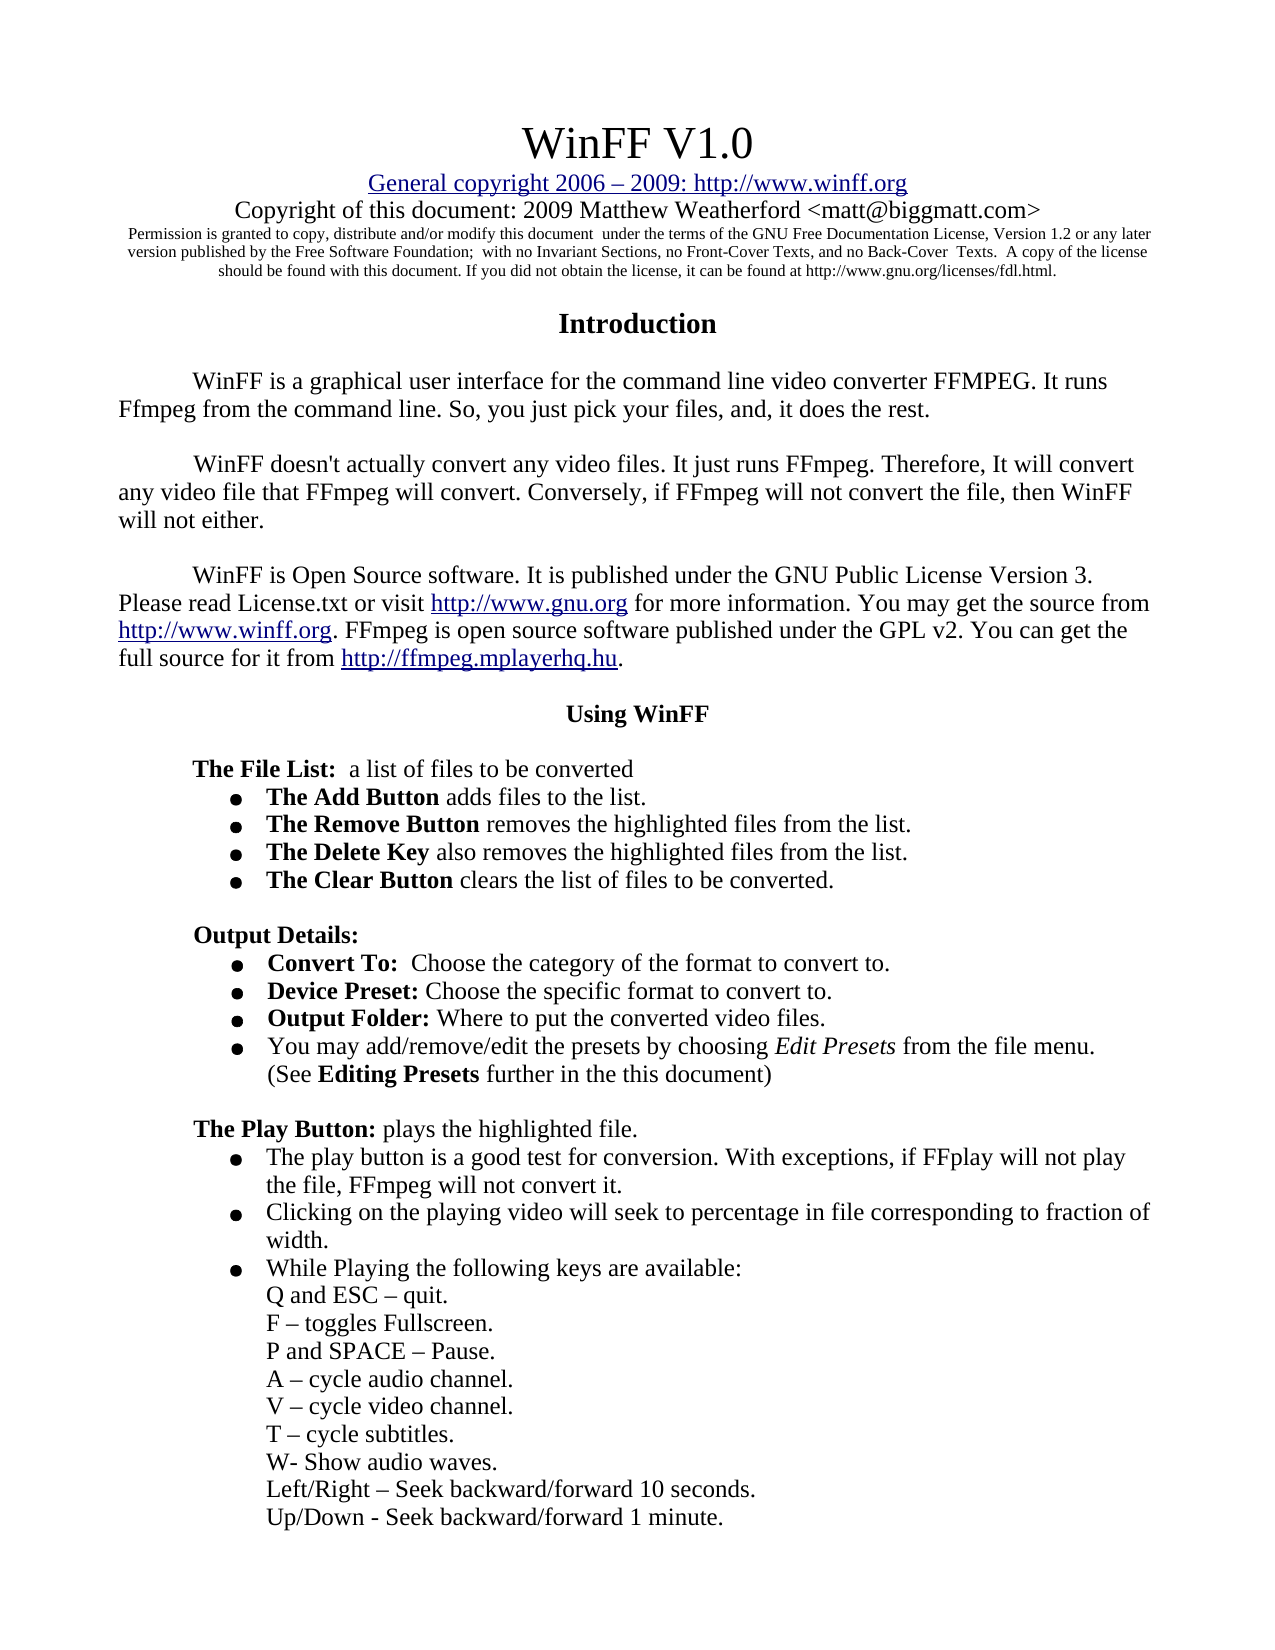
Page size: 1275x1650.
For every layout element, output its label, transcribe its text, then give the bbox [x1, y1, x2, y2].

text Using WinFF [118, 700, 1157, 727]
list While Playing the following keys are available: Q and ESC – quit. F – toggles Fullscreen. P and SPACE – Pause. A – cycle audio channel. V – cycle video channel. T – cycle subtitles. W- Show audio waves. Left/Right – Seek backward/forward 10 seconds. Up/Down - Seek backward/forward 1 minute. [228, 1254, 1157, 1531]
list Convert To: Choose the category of the format to convert to. [229, 949, 1157, 977]
list The play button is a good test for conversion. With exceptions, if FFplay will not play the file, FFmpeg will not convert it. [228, 1143, 1157, 1198]
list You may add/remove/edit the presets by choosing Edit Presets from the file menu. [229, 1032, 1157, 1060]
list The Remove Button removes the highlighted files from the list. [228, 811, 1157, 838]
text Copyright of this document: 2009 Matthew Weatherford <matt@biggmatt.com> [118, 197, 1157, 224]
list Clicking on the playing video will seek to percentage in file corresponding to fraction of width. [228, 1198, 1157, 1254]
text WinFF doesn't actually convert any video files. It just runs FFmpeg. Therefore, It will convert any video file that FFmpeg will convert. Conversely, if FFmpeg will not convert the file, then WinFF will not either. [118, 450, 1157, 533]
text WinFF is Open Source software. It is published under the GNU Public License Version 3. Please read License.txt or visit http://www.gnu.org for more information. You may get the source from http://www.winff.org. FFmpeg is open source software published under the GPL v2. You can get the full source for it from http://ffmpeg.mplayerhq.hu. [118, 561, 1157, 672]
text WinFF V1.0 [118, 118, 1157, 169]
list The Clear Button clears the list of files to be converted. [228, 866, 1157, 894]
text General copyright 2006 – 2009: http://www.winff.org [118, 169, 1157, 197]
text WinFF is a graphical user interface for the command line video converter FFMPEG. It runs Ffmpeg from the command line. So, you just pick your files, and, it does the rest. [118, 367, 1157, 423]
list Device Preset: Choose the specific format to convert to. [229, 977, 1157, 1004]
text Introduction [118, 307, 1157, 339]
text The Play Button: plays the highlighted file. [118, 1115, 1157, 1143]
list The Add Button adds files to the list. [228, 783, 1157, 811]
text Output Details: [118, 921, 1157, 949]
text Permission is granted to copy, distribute and/or modify this document under the terms of the GNU Free Documentation License, Version 1.2 or any later version published by the Free Software Foundation; with no Invariant Sections, no Front-Cover Texts, and no Back-Cover Texts. A copy of the license should be found with this document. If you did not obtain the license, it can be found at http://www.gnu.org/licenses/fdl.html. [118, 224, 1157, 279]
list Output Folder: Where to put the converted video files. [229, 1004, 1157, 1032]
list (See Editing Presets further in the this document) [229, 1060, 1157, 1088]
list The Delete Key also removes the highlighted files from the list. [228, 838, 1157, 866]
text The File List: a list of files to be converted [118, 755, 1157, 783]
